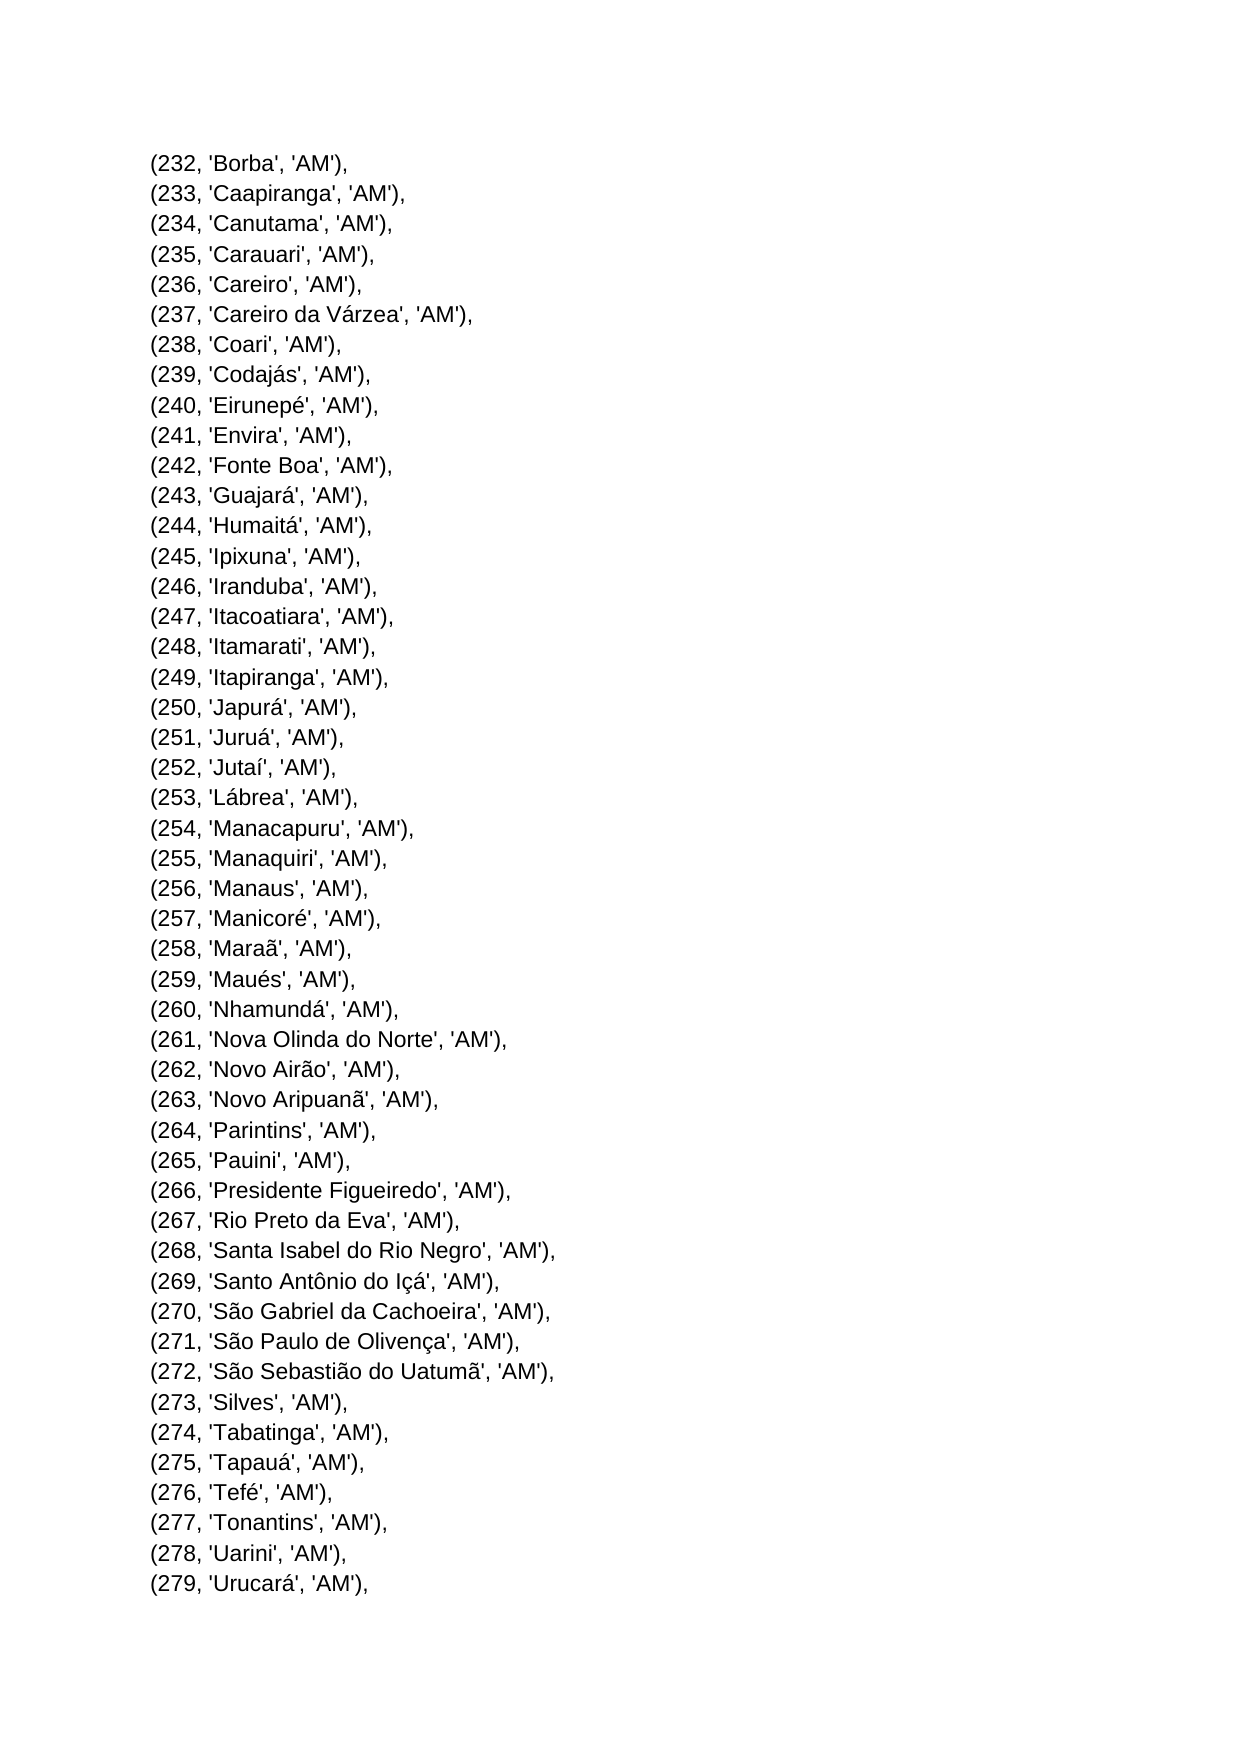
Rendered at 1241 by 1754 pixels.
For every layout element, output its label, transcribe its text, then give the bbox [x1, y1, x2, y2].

text (279, 'Urucará', 'AM'), [150, 1570, 1090, 1596]
text (263, 'Novo Aripuanã', 'AM'), [150, 1086, 1090, 1113]
text (250, 'Japurá', 'AM'), [150, 694, 1090, 720]
text (266, 'Presidente Figueiredo', 'AM'), [150, 1177, 1090, 1203]
text (272, 'São Sebastião do Uatumã', 'AM'), [150, 1358, 1090, 1385]
text (235, 'Carauari', 'AM'), [150, 241, 1090, 267]
text (241, 'Envira', 'AM'), [150, 422, 1090, 448]
text (251, 'Juruá', 'AM'), [150, 724, 1090, 750]
text (276, 'Tefé', 'AM'), [150, 1479, 1090, 1506]
text (233, 'Caapiranga', 'AM'), [150, 180, 1090, 207]
text (255, 'Manaquiri', 'AM'), [150, 845, 1090, 871]
text (236, 'Careiro', 'AM'), [150, 271, 1090, 297]
text (238, 'Coari', 'AM'), [150, 331, 1090, 358]
text (268, 'Santa Isabel do Rio Negro', 'AM'), [150, 1237, 1090, 1264]
text (240, 'Eirunepé', 'AM'), [150, 392, 1090, 418]
text (277, 'Tonantins', 'AM'), [150, 1509, 1090, 1536]
text (278, 'Uarini', 'AM'), [150, 1539, 1090, 1566]
text (270, 'São Gabriel da Cachoeira', 'AM'), [150, 1298, 1090, 1324]
text (273, 'Silves', 'AM'), [150, 1388, 1090, 1415]
text (242, 'Fonte Boa', 'AM'), [150, 452, 1090, 478]
text (267, 'Rio Preto da Eva', 'AM'), [150, 1207, 1090, 1234]
text (232, 'Borba', 'AM'), [150, 150, 1090, 176]
text (261, 'Nova Olinda do Norte', 'AM'), [150, 1026, 1090, 1052]
text (259, 'Maués', 'AM'), [150, 966, 1090, 992]
text (244, 'Humaitá', 'AM'), [150, 512, 1090, 539]
text (269, 'Santo Antônio do Içá', 'AM'), [150, 1268, 1090, 1294]
text (234, 'Canutama', 'AM'), [150, 210, 1090, 237]
text (248, 'Itamarati', 'AM'), [150, 633, 1090, 660]
text (274, 'Tabatinga', 'AM'), [150, 1419, 1090, 1445]
text (239, 'Codajás', 'AM'), [150, 361, 1090, 388]
text (256, 'Manaus', 'AM'), [150, 875, 1090, 901]
text (264, 'Parintins', 'AM'), [150, 1117, 1090, 1143]
text (247, 'Itacoatiara', 'AM'), [150, 603, 1090, 629]
text (262, 'Novo Airão', 'AM'), [150, 1056, 1090, 1083]
text (237, 'Careiro da Várzea', 'AM'), [150, 301, 1090, 327]
text (245, 'Ipixuna', 'AM'), [150, 543, 1090, 569]
text (254, 'Manacapuru', 'AM'), [150, 814, 1090, 841]
text (252, 'Jutaí', 'AM'), [150, 754, 1090, 781]
text (253, 'Lábrea', 'AM'), [150, 784, 1090, 811]
text (243, 'Guajará', 'AM'), [150, 482, 1090, 509]
text (271, 'São Paulo de Olivença', 'AM'), [150, 1328, 1090, 1354]
text (249, 'Itapiranga', 'AM'), [150, 663, 1090, 690]
text (257, 'Manicoré', 'AM'), [150, 905, 1090, 932]
text (275, 'Tapauá', 'AM'), [150, 1449, 1090, 1475]
text (265, 'Pauini', 'AM'), [150, 1147, 1090, 1173]
text (246, 'Iranduba', 'AM'), [150, 573, 1090, 599]
text (260, 'Nhamundá', 'AM'), [150, 996, 1090, 1022]
text (258, 'Maraã', 'AM'), [150, 935, 1090, 962]
